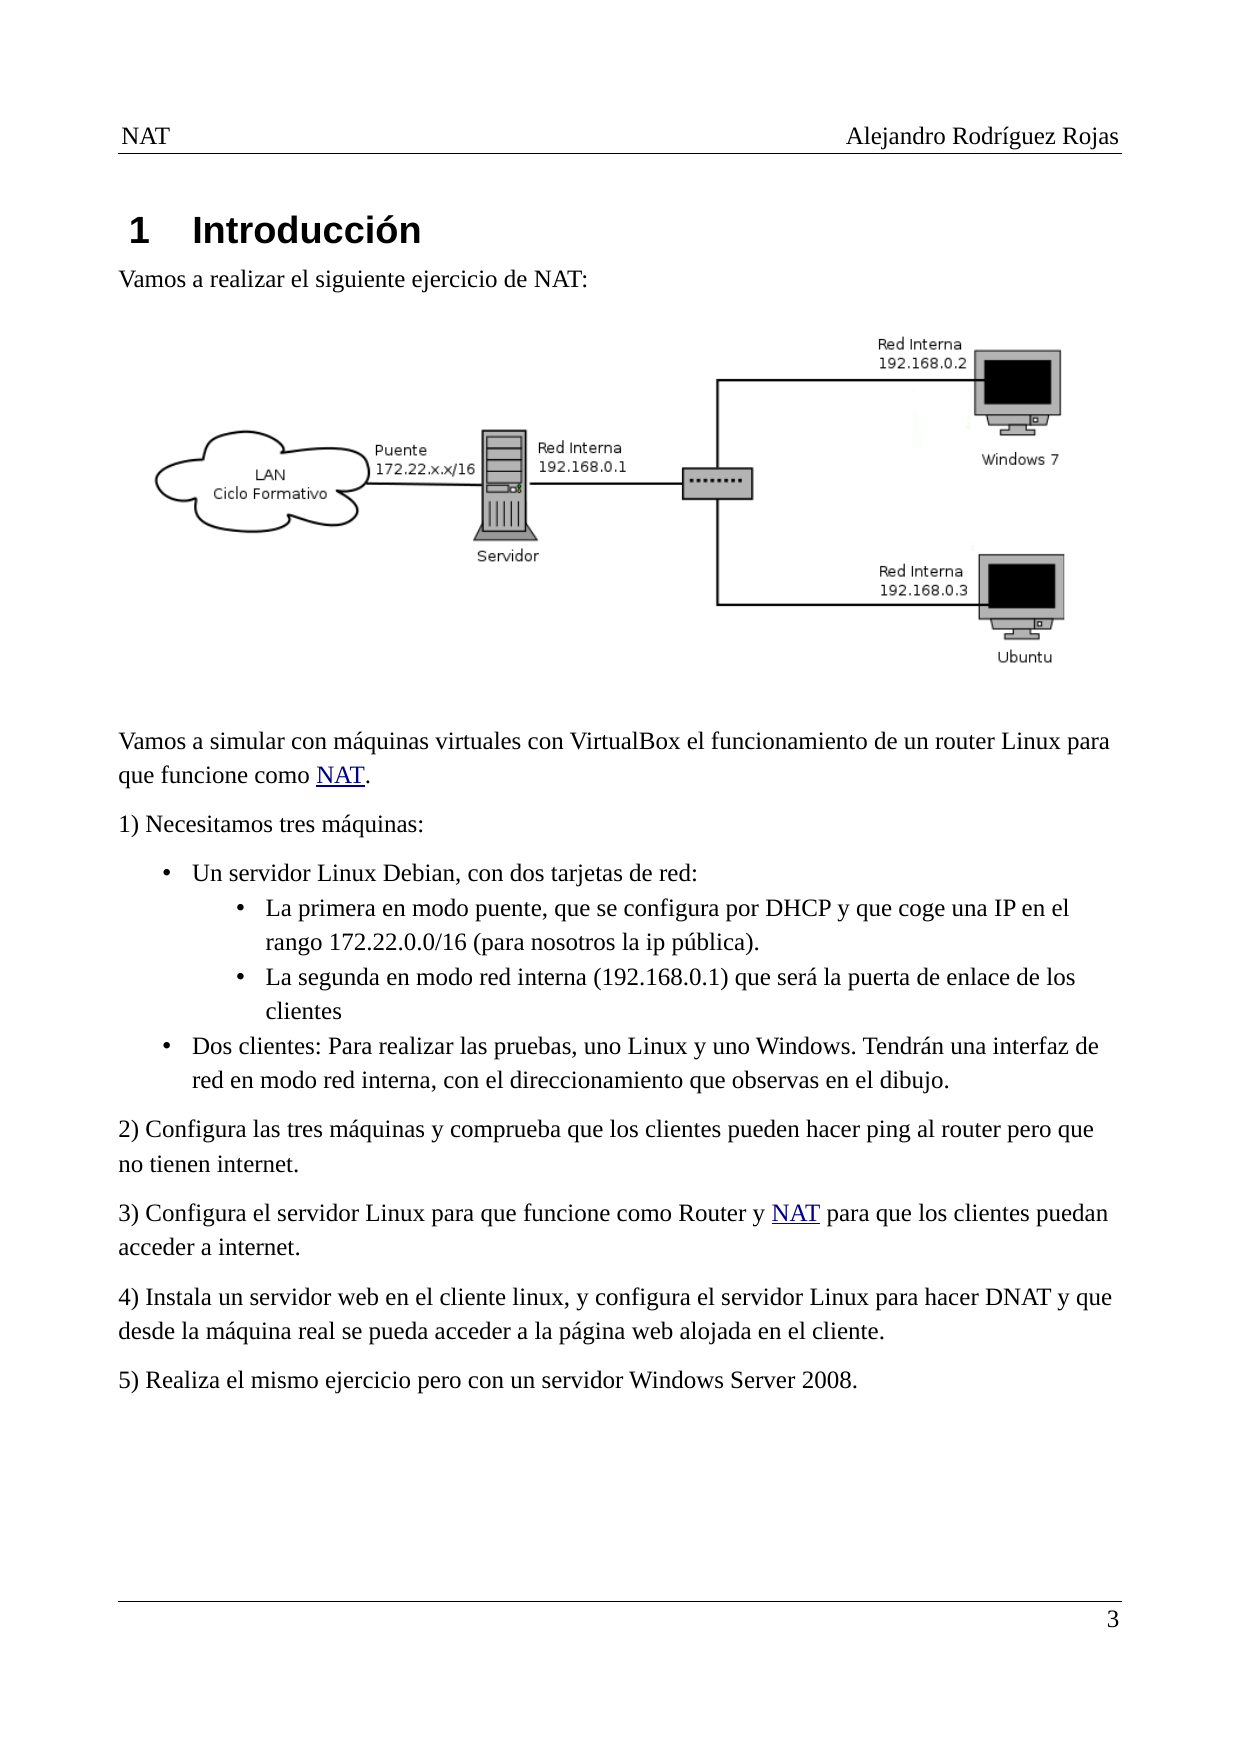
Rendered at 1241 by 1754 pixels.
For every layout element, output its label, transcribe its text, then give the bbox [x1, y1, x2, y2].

list Un servidor Linux Debian, con dos tarjetas de red: [162, 858, 1122, 887]
text 5) Realiza el mismo ejercicio pero con un servidor Windows Server 2008. [118, 1365, 1122, 1394]
text 4) Instala un servidor web en el cliente linux, y configura el servidor Linux para hacer DNAT y que desde la máquina real se pueda acceder a la página web alojada en el cliente. [118, 1282, 1122, 1345]
list La segunda en modo red interna (192.168.0.1) que será la puerta de enlace de los clientes [236, 962, 1122, 1025]
text 2) Configura las tres máquinas y comprueba que los clientes pueden hacer ping al router pero que no tienen internet. [118, 1114, 1122, 1178]
subtitle Introducción [118, 207, 1122, 251]
list La primera en modo puente, que se configura por DHCP y que coge una IP en el rango 172.22.0.0/16 (para nosotros la ip pública). [236, 893, 1122, 956]
text Vamos a realizar el siguiente ejercicio de NAT: [118, 264, 1122, 292]
text 1) Necesitamos tres máquinas: [118, 809, 1122, 838]
picture [118, 312, 1123, 672]
text 3) Configura el servidor Linux para que funcione como Router y NAT para que los clientes puedan acceder a internet. [118, 1198, 1122, 1261]
list Dos clientes: Para realizar las pruebas, uno Linux y uno Windows. Tendrán una interfaz de red en modo red interna, con el direccionamiento que observas en el dibujo. [162, 1031, 1122, 1094]
text Vamos a simular con máquinas virtuales con VirtualBox el funcionamiento de un router Linux para que funcione como NAT. [118, 726, 1122, 789]
